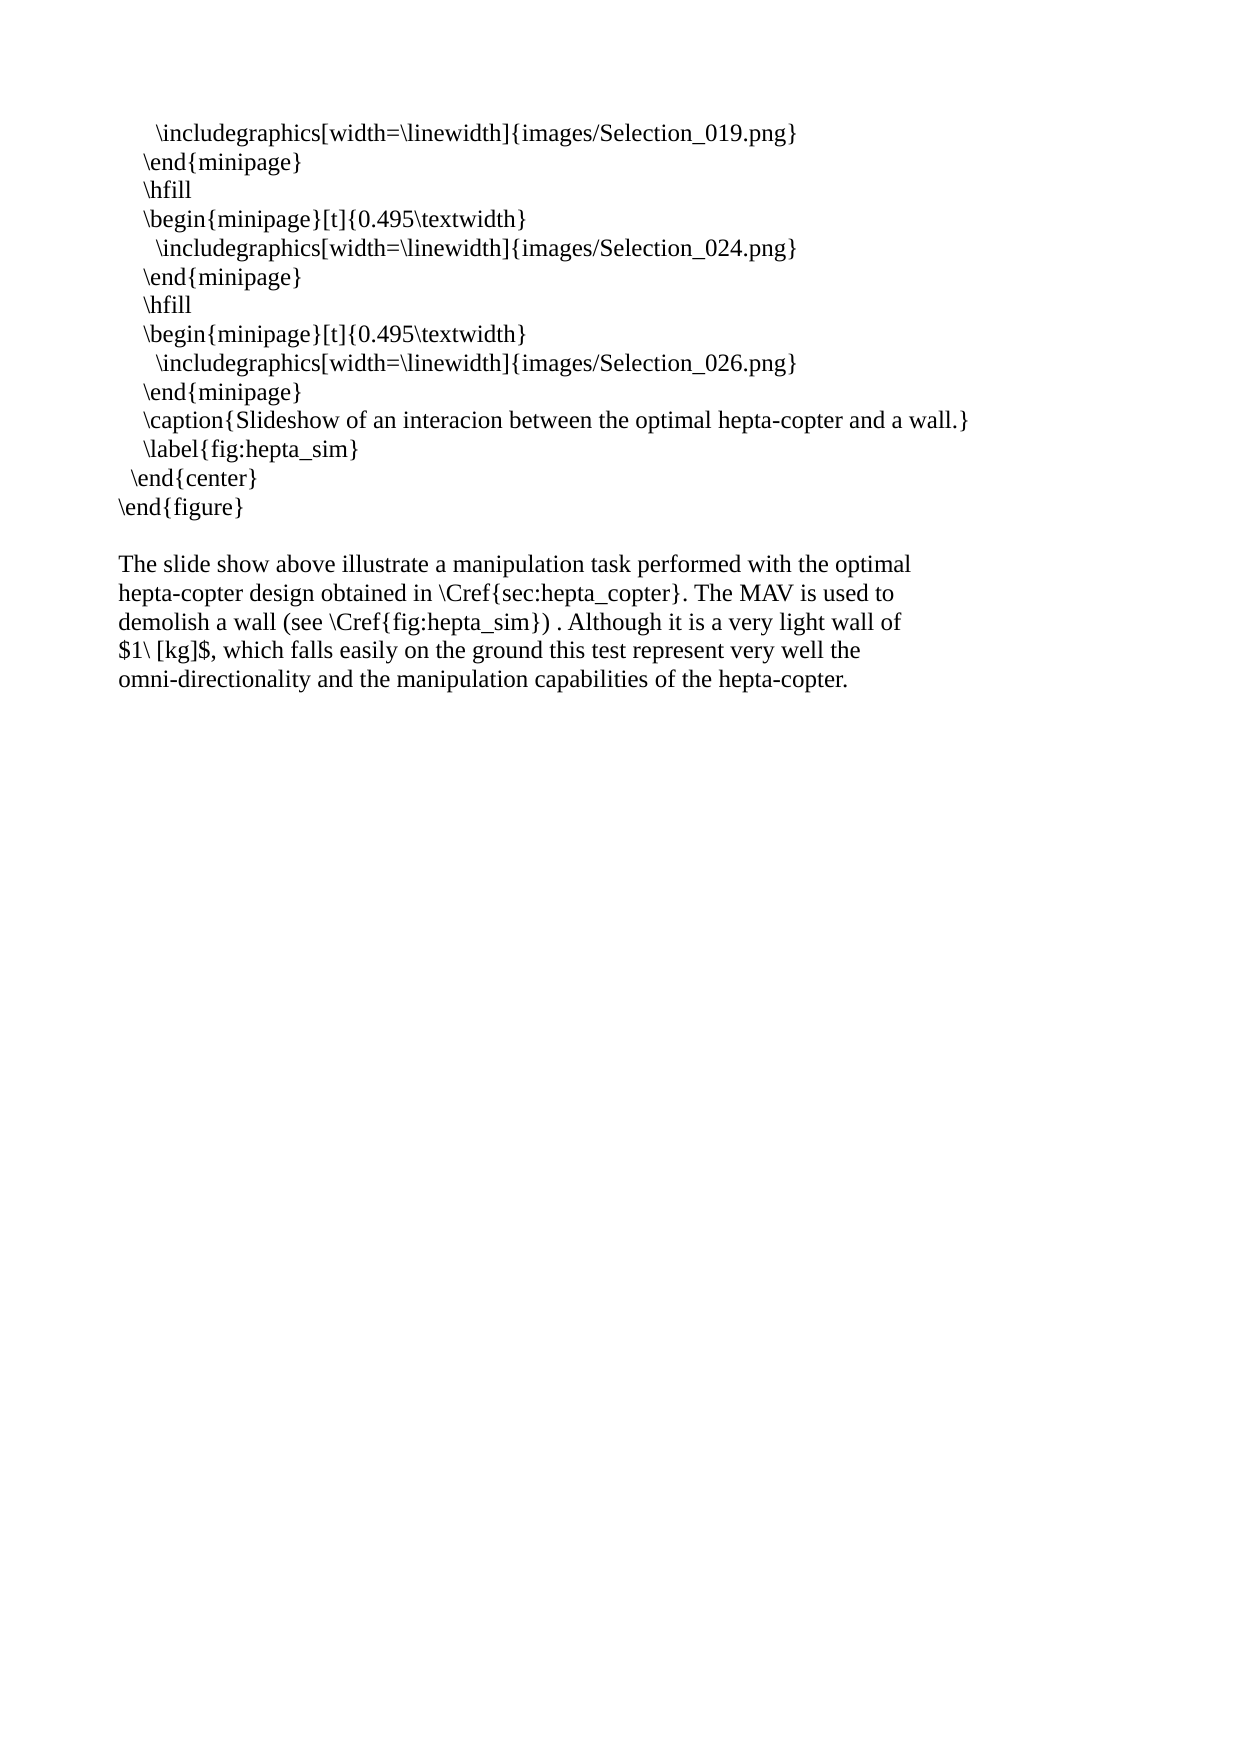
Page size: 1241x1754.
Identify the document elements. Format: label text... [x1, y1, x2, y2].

text \includegraphics[width=\linewidth]{images/Selection_024.png} [118, 233, 1122, 262]
text \hfill [118, 176, 1122, 204]
text \includegraphics[width=\linewidth]{images/Selection_019.png} [118, 118, 1122, 147]
text \includegraphics[width=\linewidth]{images/Selection_026.png} [118, 348, 1122, 377]
text \end{minipage} [118, 262, 1122, 291]
text omni-directionality and the manipulation capabilities of the hepta-copter. [118, 664, 1122, 693]
text \hfill [118, 291, 1122, 319]
text \begin{minipage}[t]{0.495\textwidth} [118, 204, 1122, 233]
text \label{fig:hepta_sim} [118, 434, 1122, 463]
text \end{figure} [118, 492, 1122, 521]
text \begin{minipage}[t]{0.495\textwidth} [118, 319, 1122, 348]
text The slide show above illustrate a manipulation task performed with the optimal [118, 549, 1122, 578]
text demolish a wall (see \Cref{fig:hepta_sim}) . Although it is a very light wall of [118, 607, 1122, 636]
text \end{minipage} [118, 147, 1122, 176]
text \end{minipage} [118, 377, 1122, 406]
text hepta-copter design obtained in \Cref{sec:hepta_copter}. The MAV is used to [118, 578, 1122, 607]
text $1\ [kg]$, which falls easily on the ground this test represent very well the [118, 636, 1122, 664]
text \end{center} [118, 463, 1122, 492]
text \caption{Slideshow of an interacion between the optimal hepta-copter and a wall.} [118, 406, 1122, 434]
